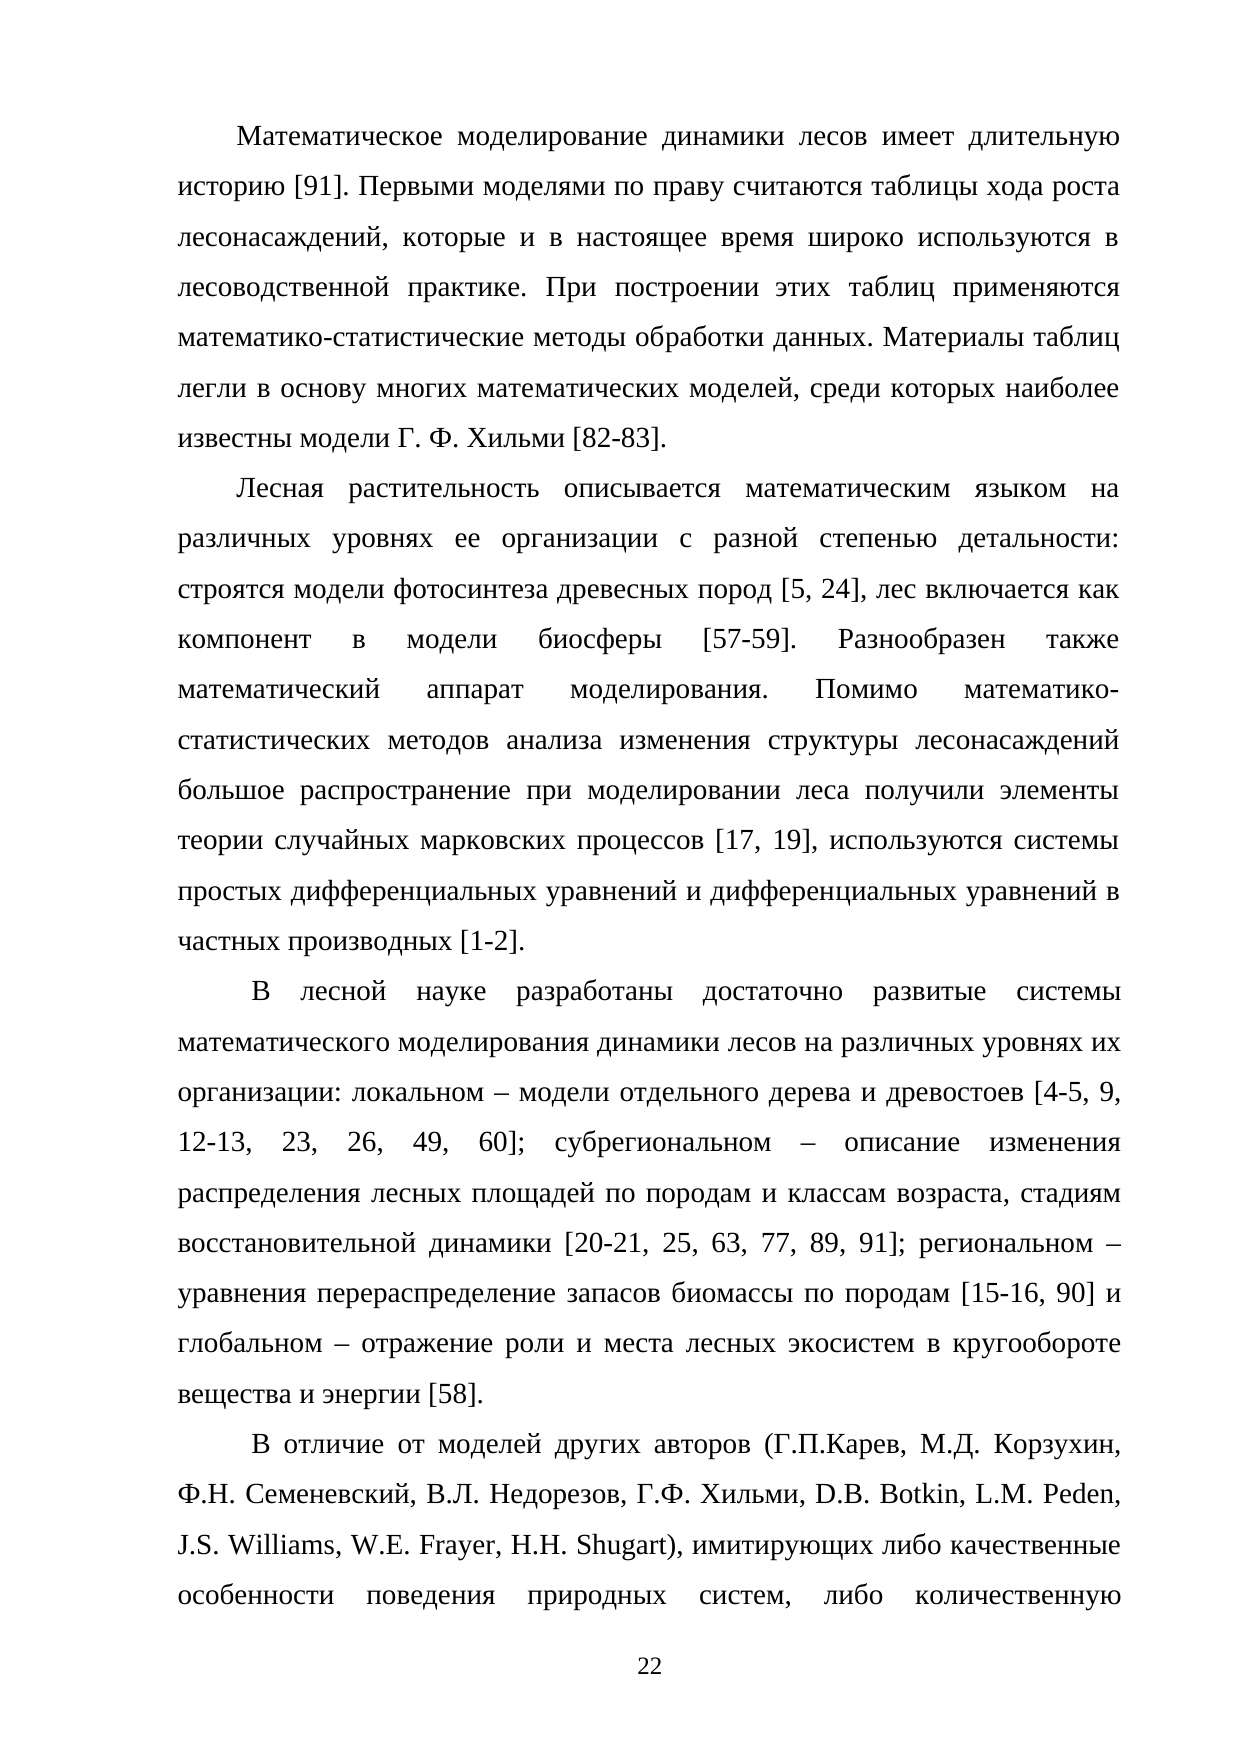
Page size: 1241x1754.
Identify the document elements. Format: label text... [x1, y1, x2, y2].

text В лесной науке разработаны достаточно развитые системы математического моделирования динамики лесов на различных уровнях их организации: локальном – модели отдельного дерева и древостоев [4-5, 9, 12-13, 23, 26, 49, 60]; субрегиональном – описание изменения распределения лесных площадей по породам и классам возраста, стадиям восстановительной динамики [20-21, 25, 63, 77, 89, 91]; региональном – уравнения перераспределение запасов биомассы по породам [15-16, 90] и глобальном – отражение роли и места лесных экосистем в кругообороте вещества и энергии [58]. [177, 973, 1122, 1409]
text Лесная растительность описывается математическим языком на различных уровнях ее организации с разной степенью детальности: строятся модели фотосинтеза древесных пород [5, 24], лес включается как компонент в модели биосферы [57-59]. Разнообразен также математический аппарат моделирования. Помимо математико-статистических методов анализа изменения структуры лесонасаждений большое распространение при моделировании леса получили элементы тео­рии случайных марковских процессов [17, 19], используются системы простых дифферен­циальных уравнений и дифферен­циальных уравнений в частных производных [1-2]. [177, 470, 1120, 957]
text В отличие от моделей других авторов (Г.П.Карев, М.Д. Корзухин, Ф.Н. Семеневский, В.Л. Недорезов, Г.Ф. Хильми, D.B. Botkin, L.M. Peden, J.S. Williams, W.E. Frayer, H.H. Shugart), имитирующих либо качественные особенности поведения природных систем, либо количественную [177, 1426, 1122, 1611]
text Математическое моделирование динамики лесов имеет дли­тельную историю [91]. Первыми моделями по праву считаются табли­цы хода роста лесонасаждений, которые и в настоящее время широко используются в лесоводственной практике. При построении этих таблиц применяются математико-статистические методы об­работки данных. Материалы таблиц легли в основу многих мате­матических моделей, среди которых наиболее известны модели Г. Ф. Хильми [82-83]. [177, 118, 1120, 453]
